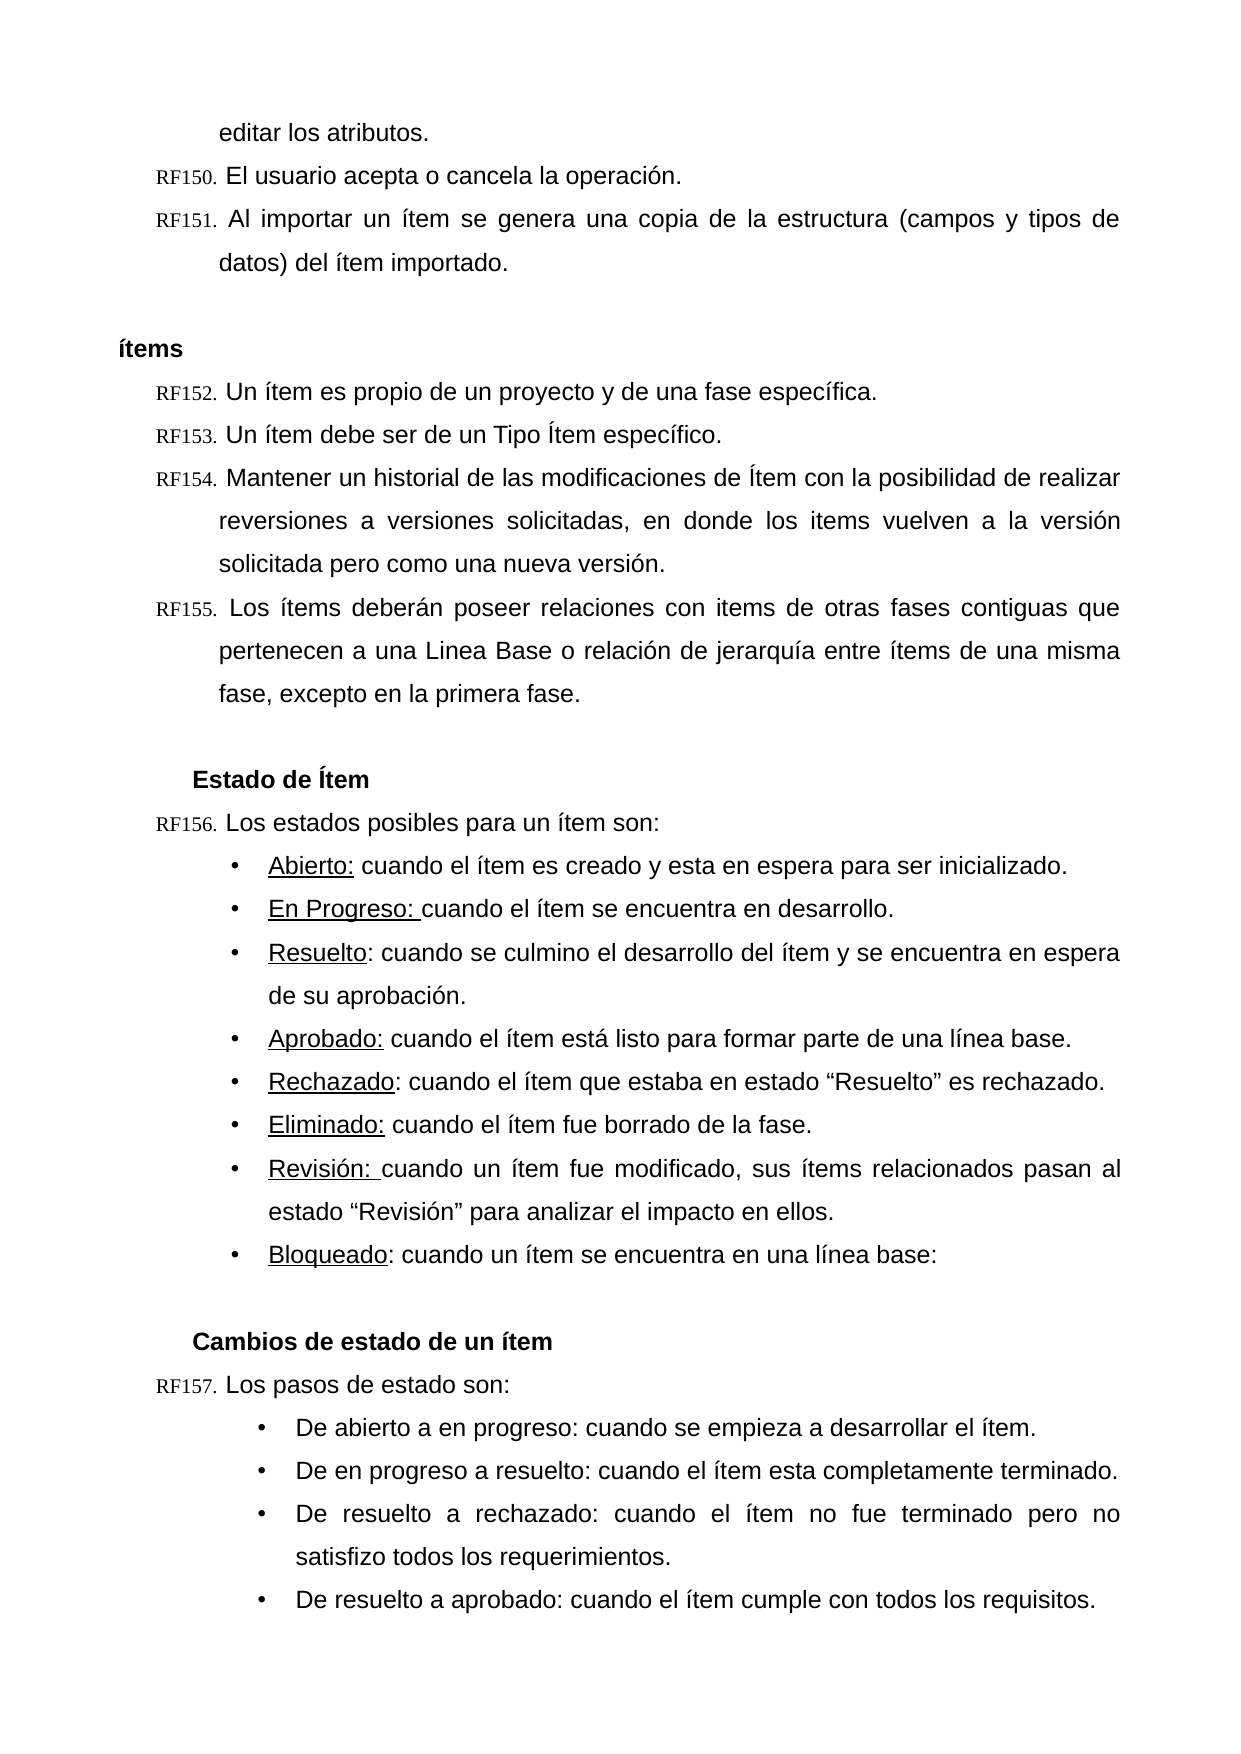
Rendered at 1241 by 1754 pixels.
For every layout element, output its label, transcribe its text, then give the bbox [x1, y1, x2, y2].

text Estado de Ítem [118, 765, 1122, 794]
list Bloqueado: cuando un ítem se encuentra en una línea base: [231, 1240, 1122, 1269]
list De abierto a en progreso: cuando se empieza a desarrollar el ítem. [257, 1413, 1122, 1442]
list Los ítems deberán poseer relaciones con items de otras fases contiguas que pertenecen a una Linea Base o relación de jerarquía entre ítems de una misma fase, excepto en la primera fase. [156, 592, 1122, 707]
list Resuelto: cuando se culmino el desarrollo del ítem y se encuentra en espera de su aprobación. [231, 938, 1122, 1010]
list Abierto: cuando el ítem es creado y esta en espera para ser inicializado. [231, 851, 1122, 880]
list Los pasos de estado son: [156, 1369, 1122, 1398]
list editar los atributos. [156, 118, 1122, 147]
list Aprobado: cuando el ítem está listo para formar parte de una línea base. [231, 1024, 1122, 1053]
list De resuelto a aprobado: cuando el ítem cumple con todos los requisitos. [257, 1586, 1122, 1614]
list Un ítem debe ser de un Tipo Ítem específico. [156, 420, 1122, 449]
list Mantener un historial de las modificaciones de Ítem con la posibilidad de realizar reversiones a versiones solicitadas, en donde los items vuelven a la versión solicitada pero como una nueva versión. [156, 463, 1122, 578]
list Un ítem es propio de un proyecto y de una fase específica. [156, 377, 1122, 406]
list Los estados posibles para un ítem son: [156, 808, 1122, 837]
text Cambios de estado de un ítem [118, 1326, 1122, 1355]
text ítems [118, 334, 1122, 362]
list En Progreso: cuando el ítem se encuentra en desarrollo. [231, 894, 1122, 923]
list Rechazado: cuando el ítem que estaba en estado “Resuelto” es rechazado. [231, 1067, 1122, 1096]
list Eliminado: cuando el ítem fue borrado de la fase. [231, 1111, 1122, 1139]
list Revisión: cuando un ítem fue modificado, sus ítems relacionados pasan al estado “Revisión” para analizar el impacto en ellos. [231, 1154, 1122, 1226]
list De resuelto a rechazado: cuando el ítem no fue terminado pero no satisfizo todos los requerimientos. [257, 1499, 1122, 1571]
list De en progreso a resuelto: cuando el ítem esta completamente terminado. [257, 1456, 1122, 1485]
list El usuario acepta o cancela la operación. [156, 161, 1122, 190]
list Al importar un ítem se genera una copia de la estructura (campos y tipos de datos) del ítem importado. [156, 204, 1122, 276]
